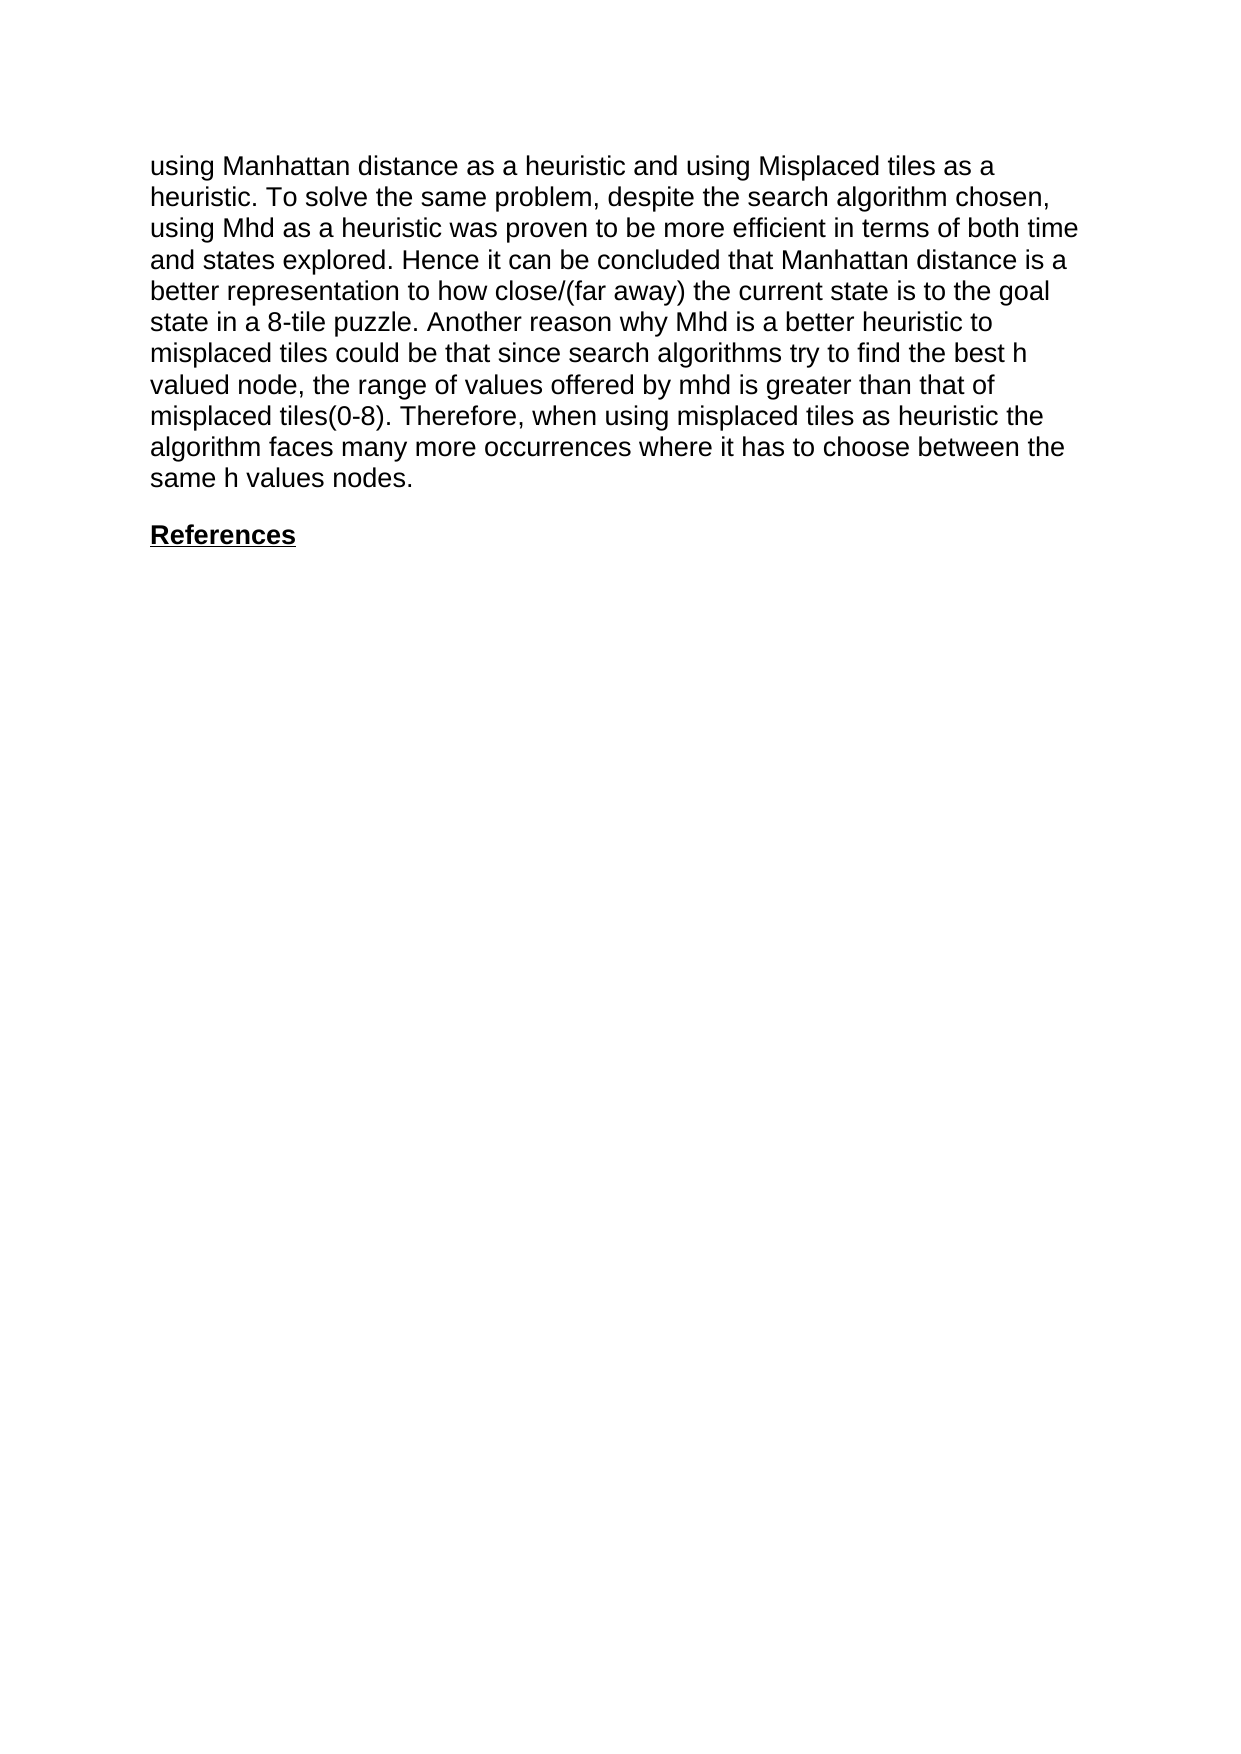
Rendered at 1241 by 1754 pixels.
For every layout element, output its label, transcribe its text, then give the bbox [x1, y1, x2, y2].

text using Manhattan distance as a heuristic and using Misplaced tiles as a heuristic. To solve the same problem, despite the search algorithm chosen, using Mhd as a heuristic was proven to be more efficient in terms of both time and states explored. Hence it can be concluded that Manhattan distance is a better representation to how close/(far away) the current state is to the goal state in a 8-tile puzzle. Another reason why Mhd is a better heuristic to misplaced tiles could be that since search algorithms try to find the best h valued node, the range of values offered by mhd is greater than that of misplaced tiles(0-8). Therefore, when using misplaced tiles as heuristic the algorithm faces many more occurrences where it has to choose between the same h values nodes. [150, 150, 1090, 494]
text References [150, 519, 1090, 550]
